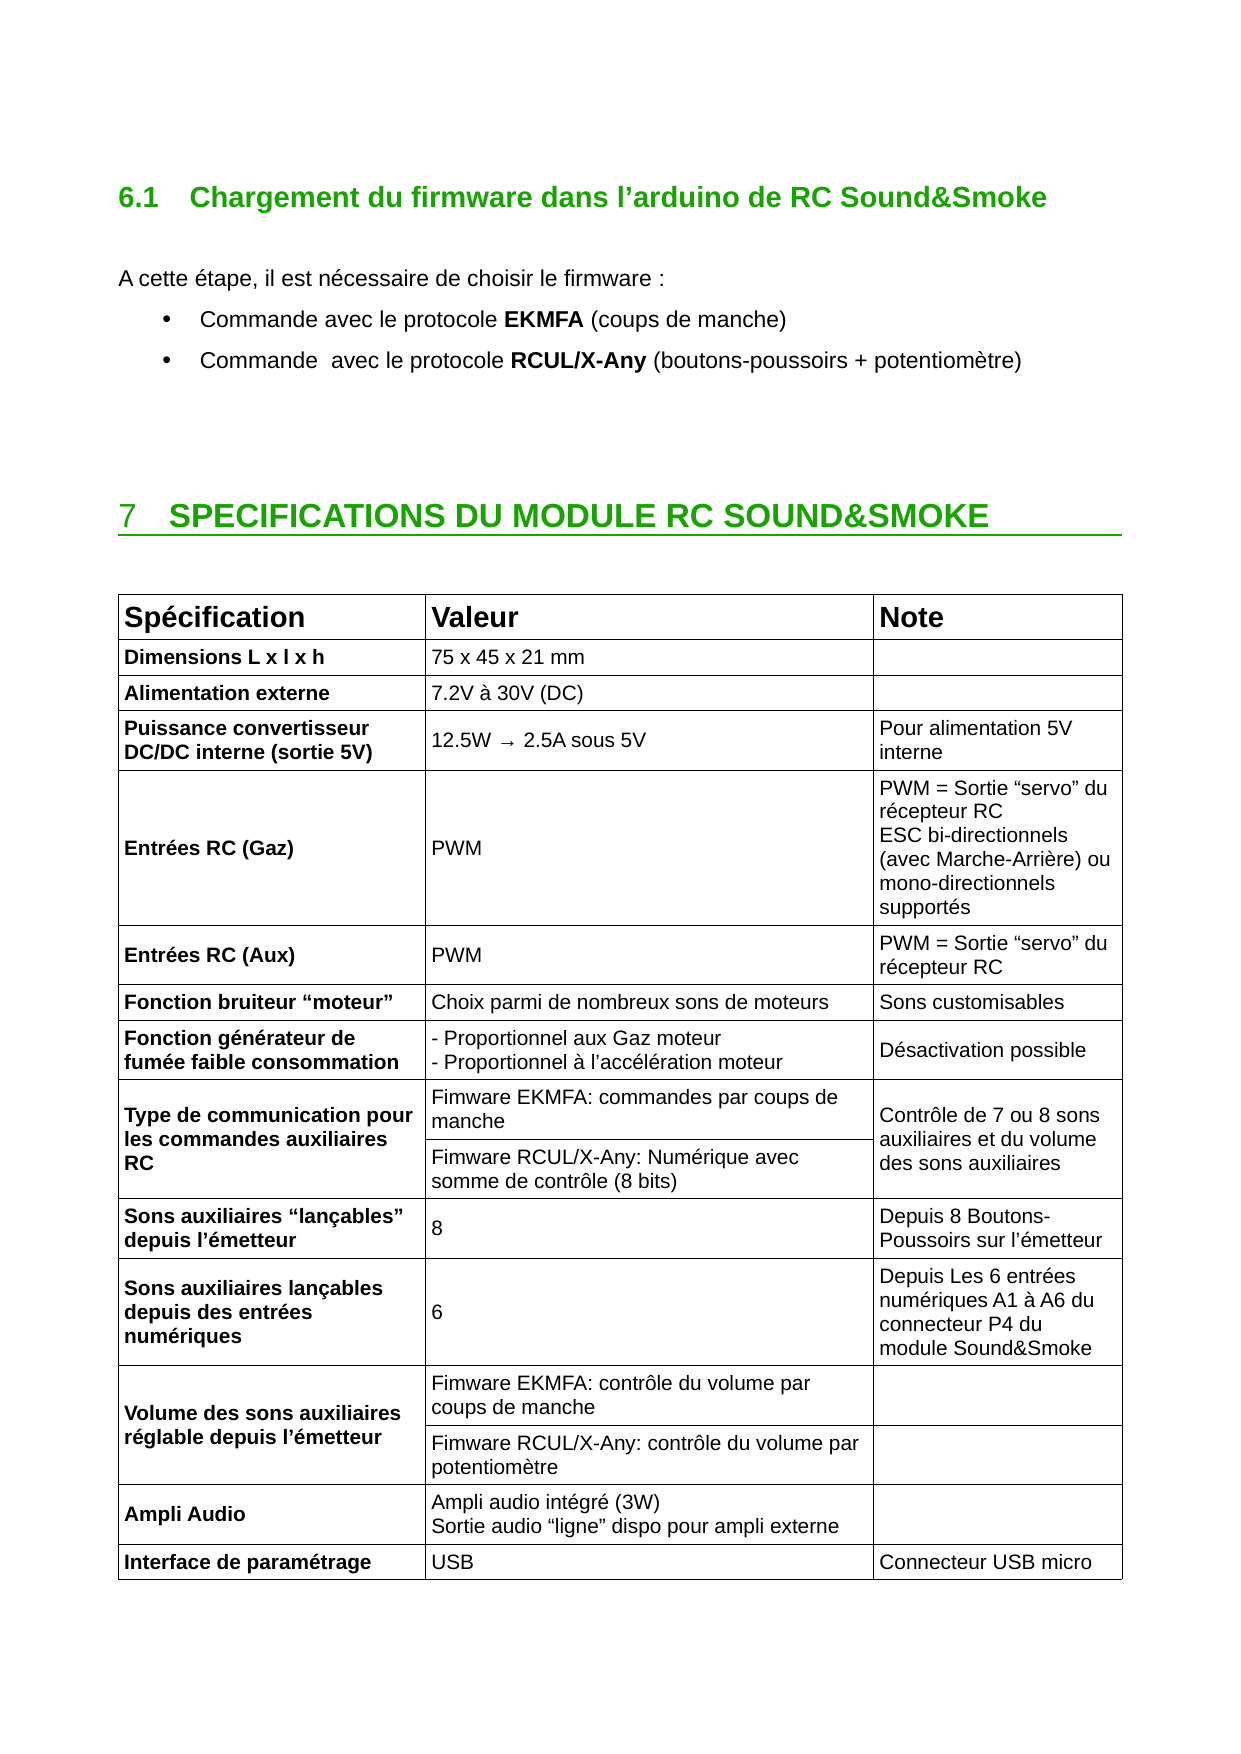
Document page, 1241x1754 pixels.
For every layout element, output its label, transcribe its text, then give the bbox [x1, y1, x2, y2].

list Commande avec le protocole EKMFA (coups de manche) [162, 304, 1122, 332]
text A cette étape, il est nécessaire de choisir le firmware : [118, 265, 1122, 291]
table_cell Contrôle de 7 ou 8 sons auxiliaires et du volume des sons auxiliaires [874, 1080, 1122, 1198]
table_cell Fimware EKMFA: commandes par coups de manche [426, 1080, 873, 1139]
table_cell Ampli Audio [119, 1485, 425, 1544]
table_cell Fonction bruiteur “moteur” [119, 985, 425, 1020]
table_cell 75 x 45 x 21 mm [426, 640, 873, 674]
table_cell [874, 640, 1122, 674]
table_cell Depuis Les 6 entrées numériques A1 à A6 du connecteur P4 du module Sound&Smoke [874, 1259, 1122, 1365]
table_cell 8 [426, 1199, 873, 1258]
table_cell Type de communication pour les commandes auxiliaires RC [119, 1080, 425, 1198]
table_cell [874, 1485, 1122, 1544]
table_cell Sons auxiliaires lançables depuis des entrées numériques [119, 1259, 425, 1365]
table_header Valeur [426, 595, 873, 639]
table_cell - Proportionnel aux Gaz moteur - Proportionnel à l’accélération moteur [426, 1021, 873, 1079]
table_cell Depuis 8 Boutons-Poussoirs sur l’émetteur [874, 1199, 1122, 1258]
table_cell Fimware RCUL/X-Any: Numérique avec somme de contrôle (8 bits) [426, 1140, 873, 1198]
subtitle SPECIFICATIONS DU MODULE RC SOUND&SMOKE [118, 496, 1122, 534]
table_cell Entrées RC (Aux) [119, 926, 425, 984]
table_cell Puissance convertisseur DC/DC interne (sortie 5V) [119, 711, 425, 769]
table_cell Sons auxiliaires “lançables” depuis l’émetteur [119, 1199, 425, 1258]
table_cell Sons customisables [874, 985, 1122, 1020]
table_cell Volume des sons auxiliaires réglable depuis l’émetteur [119, 1366, 425, 1484]
subtitle Chargement du firmware dans l’arduino de RC Sound&Smoke [118, 180, 1122, 213]
table_cell [874, 1426, 1122, 1484]
table_cell Connecteur USB micro [874, 1545, 1122, 1579]
table_cell Interface de paramétrage [119, 1545, 425, 1579]
table_cell PWM [426, 771, 873, 925]
table_cell Ampli audio intégré (3W) Sortie audio “ligne” dispo pour ampli externe [426, 1485, 873, 1544]
table_cell 12.5W → 2.5A sous 5V [426, 711, 873, 769]
table_cell [874, 1366, 1122, 1425]
table_cell [874, 676, 1122, 710]
table_cell PWM [426, 926, 873, 984]
table_cell 7.2V à 30V (DC) [426, 676, 873, 710]
table_cell Choix parmi de nombreux sons de moteurs [426, 985, 873, 1020]
table_cell PWM = Sortie “servo” du récepteur RC ESC bi-directionnels (avec Marche-Arrière) ou mono-directionnels supportés [874, 771, 1122, 925]
table_header Note [874, 595, 1122, 639]
table_cell Fonction générateur de fumée faible consommation [119, 1021, 425, 1079]
table_cell Fimware EKMFA: contrôle du volume par coups de manche [426, 1366, 873, 1425]
table_cell PWM = Sortie “servo” du récepteur RC [874, 926, 1122, 984]
table_cell Pour alimentation 5V interne [874, 711, 1122, 769]
table_cell Alimentation externe [119, 676, 425, 710]
table_cell Fimware RCUL/X-Any: contrôle du volume par potentiomètre [426, 1426, 873, 1484]
table_cell USB [426, 1545, 873, 1579]
table_cell Entrées RC (Gaz) [119, 771, 425, 925]
table_cell Dimensions L x l x h [119, 640, 425, 674]
table_header Spécification [119, 595, 425, 639]
table_cell 6 [426, 1259, 873, 1365]
table_cell Désactivation possible [874, 1021, 1122, 1079]
list Commande avec le protocole RCUL/X-Any (boutons-poussoirs + potentiomètre) [162, 345, 1122, 374]
